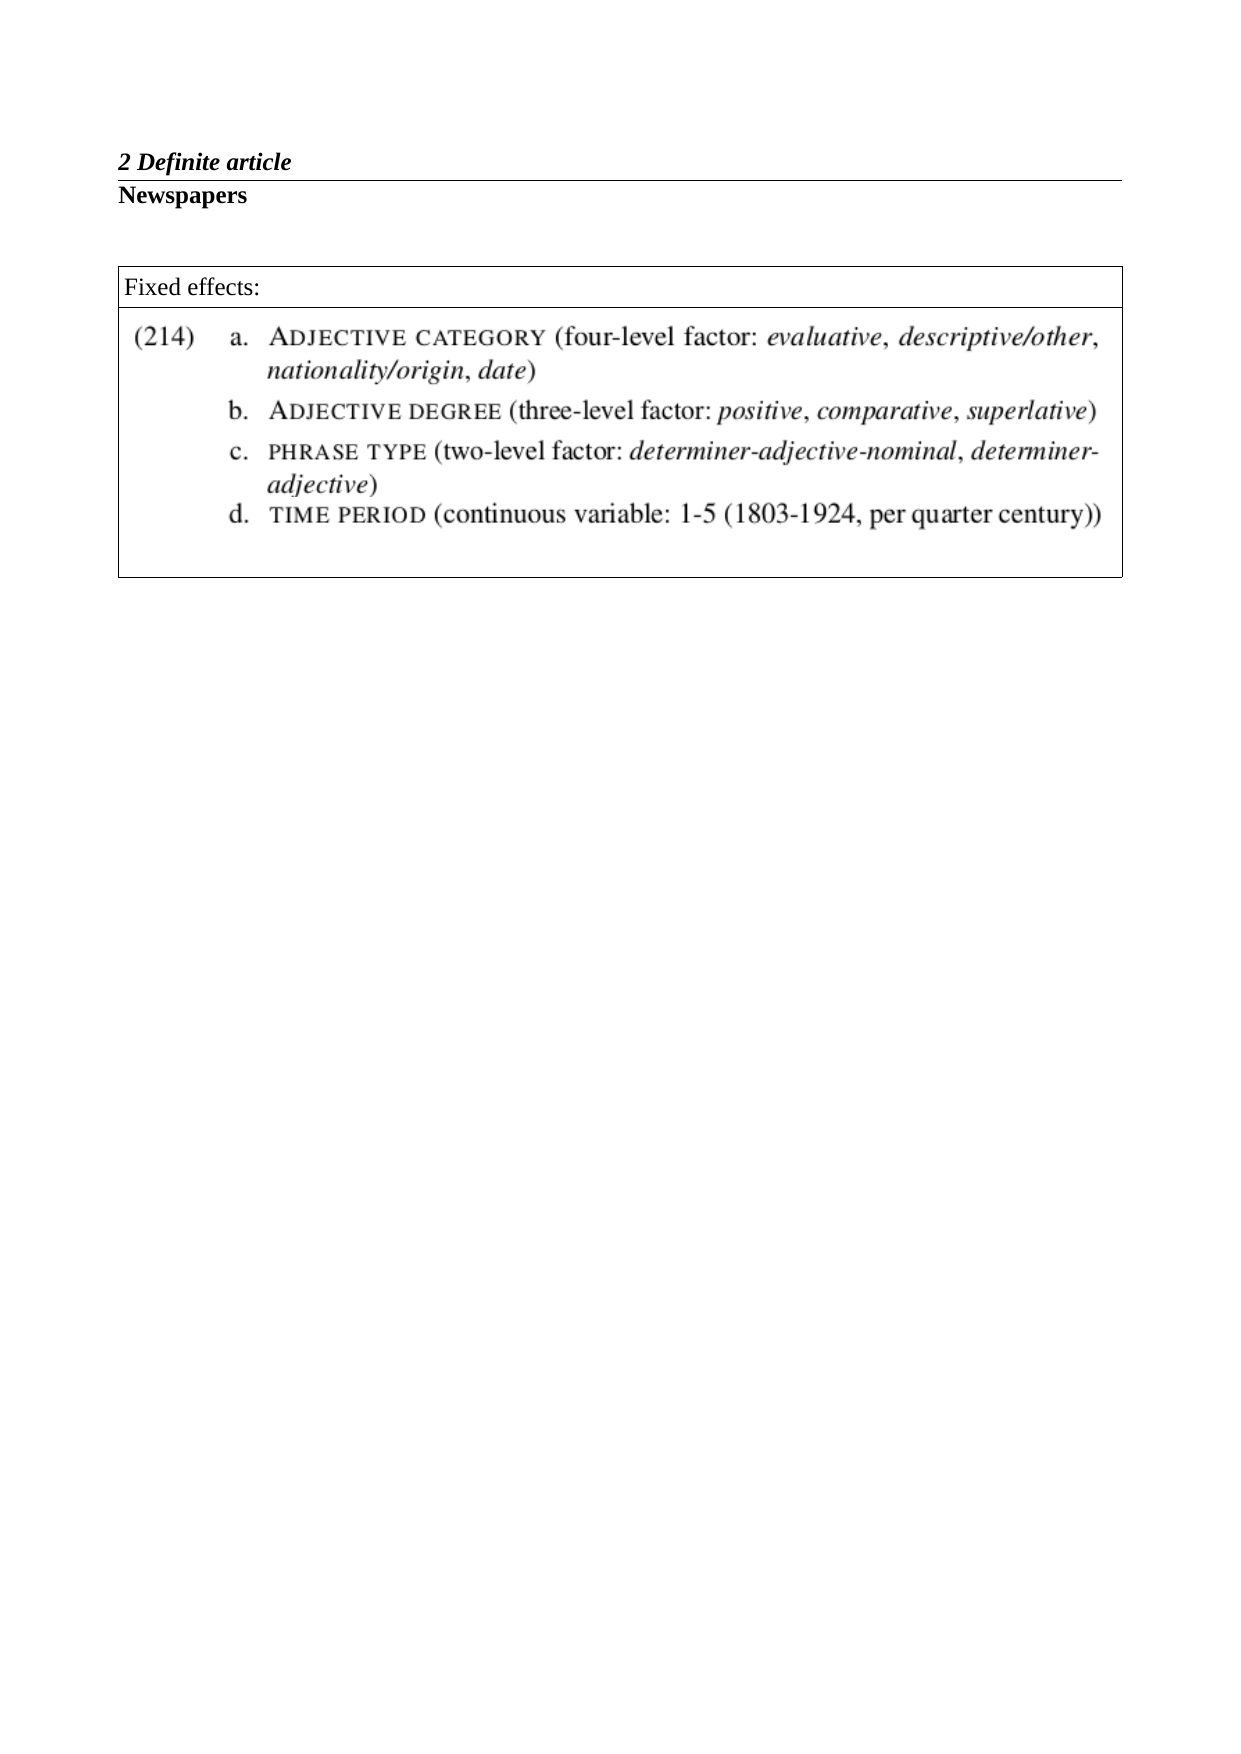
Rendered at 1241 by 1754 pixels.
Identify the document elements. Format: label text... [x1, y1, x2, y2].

text 2 Definite article [118, 147, 1122, 180]
picture [123, 312, 1117, 543]
table_header Fixed effects: [119, 267, 1122, 307]
text Newspapers [118, 181, 1122, 209]
table_cell [119, 308, 1122, 577]
